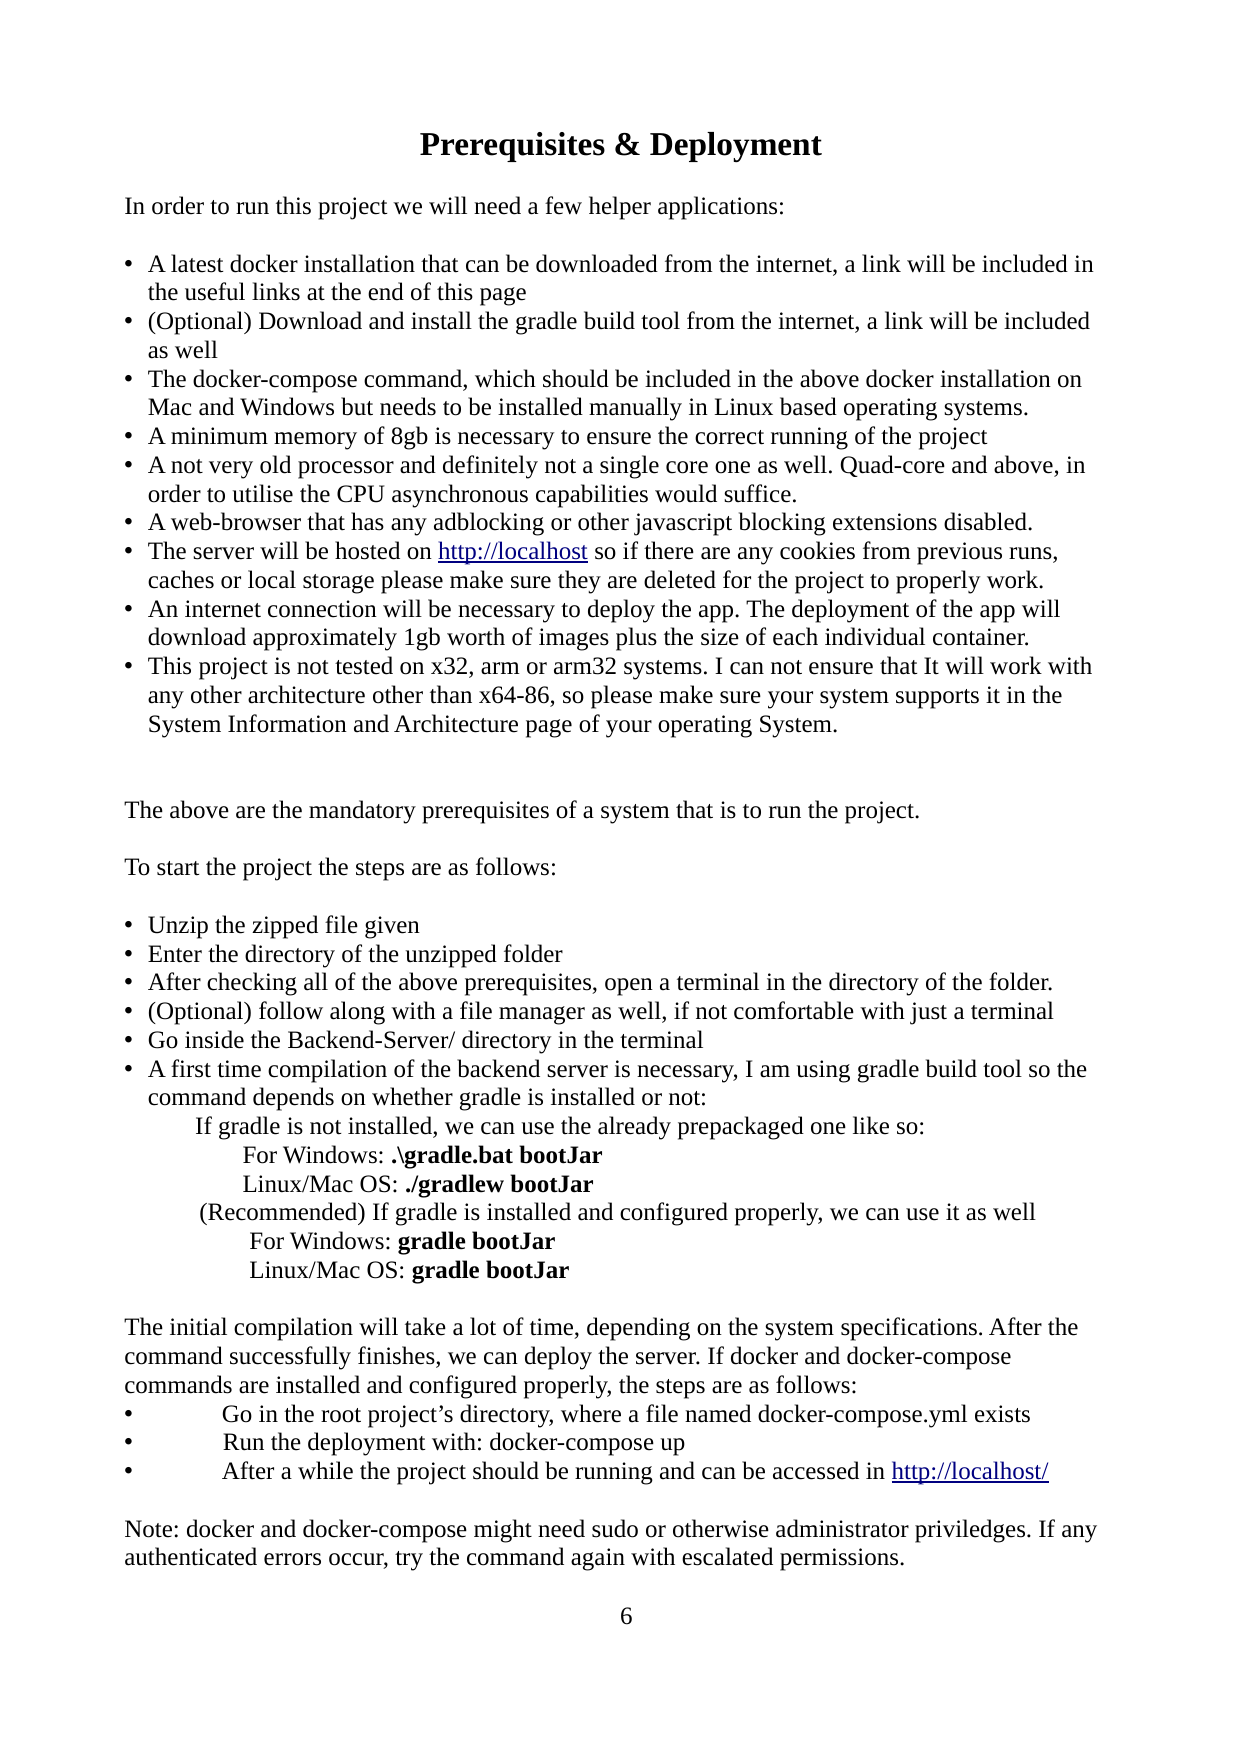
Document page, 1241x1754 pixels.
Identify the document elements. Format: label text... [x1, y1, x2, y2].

list After a while the project should be running and can be accessed in http://localhost/ [124, 1456, 1116, 1485]
list The server will be hosted on http://localhost so if there are any cookies from previous runs, caches or local storage please make sure they are deleted for the project to properly work. [124, 536, 1116, 594]
text The above are the mandatory prerequisites of a system that is to run the project. [124, 795, 1116, 824]
list After checking all of the above prerequisites, open a terminal in the directory of the folder. [124, 967, 1116, 996]
text In order to run this project we will need a few helper applications: [124, 191, 1116, 220]
text (Recommended) If gradle is installed and configured properly, we can use it as well [124, 1197, 1116, 1226]
text Linux/Mac OS: gradle bootJar [124, 1255, 1116, 1284]
list Go inside the Backend-Server/ directory in the terminal [124, 1025, 1116, 1054]
text The initial compilation will take a lot of time, depending on the system specifications. After the command successfully finishes, we can deploy the server. If docker and docker-compose commands are installed and configured properly, the steps are as follows: [124, 1312, 1116, 1399]
list The docker-compose command, which should be included in the above docker installation on Mac and Windows but needs to be installed manually in Linux based operating systems. [124, 364, 1116, 421]
text Note: docker and docker-compose might need sudo or otherwise administrator priviledges. If any authenticated errors occur, try the command again with escalated permissions. [124, 1514, 1116, 1571]
list If gradle is not installed, we can use the already prepackaged one like so: [171, 1111, 1116, 1140]
list This project is not tested on x32, arm or arm32 systems. I can not ensure that It will work with any other architecture other than x64-86, so please make sure your system supports it in the System Information and Architecture page of your operating System. [124, 651, 1116, 737]
list Unzip the zipped file given [124, 910, 1116, 939]
list Go in the root project’s directory, where a file named docker-compose.yml exists [124, 1399, 1116, 1427]
list (Optional) Download and install the gradle build tool from the internet, a link will be included as well [124, 306, 1116, 364]
list (Optional) follow along with a file manager as well, if not comfortable with just a terminal [124, 996, 1116, 1025]
text Prerequisites & Deployment [124, 124, 1116, 162]
list A latest docker installation that can be downloaded from the internet, a link will be included in the useful links at the end of this page [124, 249, 1116, 306]
list For Windows: .\gradle.bat bootJar [218, 1140, 1116, 1169]
list A web-browser that has any adblocking or other javascript blocking extensions disabled. [124, 507, 1116, 536]
list Run the deployment with: docker-compose up [124, 1427, 1116, 1456]
list An internet connection will be necessary to deploy the app. The deployment of the app will download approximately 1gb worth of images plus the size of each individual container. [124, 594, 1116, 651]
list Enter the directory of the unzipped folder [124, 939, 1116, 967]
list A not very old processor and definitely not a single core one as well. Quad-core and above, in order to utilise the CPU asynchronous capabilities would suffice. [124, 450, 1116, 507]
list A first time compilation of the backend server is necessary, I am using gradle build tool so the command depends on whether gradle is installed or not: [124, 1054, 1116, 1111]
text For Windows: gradle bootJar [124, 1226, 1116, 1255]
list Linux/Mac OS: ./gradlew bootJar [218, 1169, 1116, 1197]
list A minimum memory of 8gb is necessary to ensure the correct running of the project [124, 421, 1116, 450]
text To start the project the steps are as follows: [124, 852, 1116, 881]
